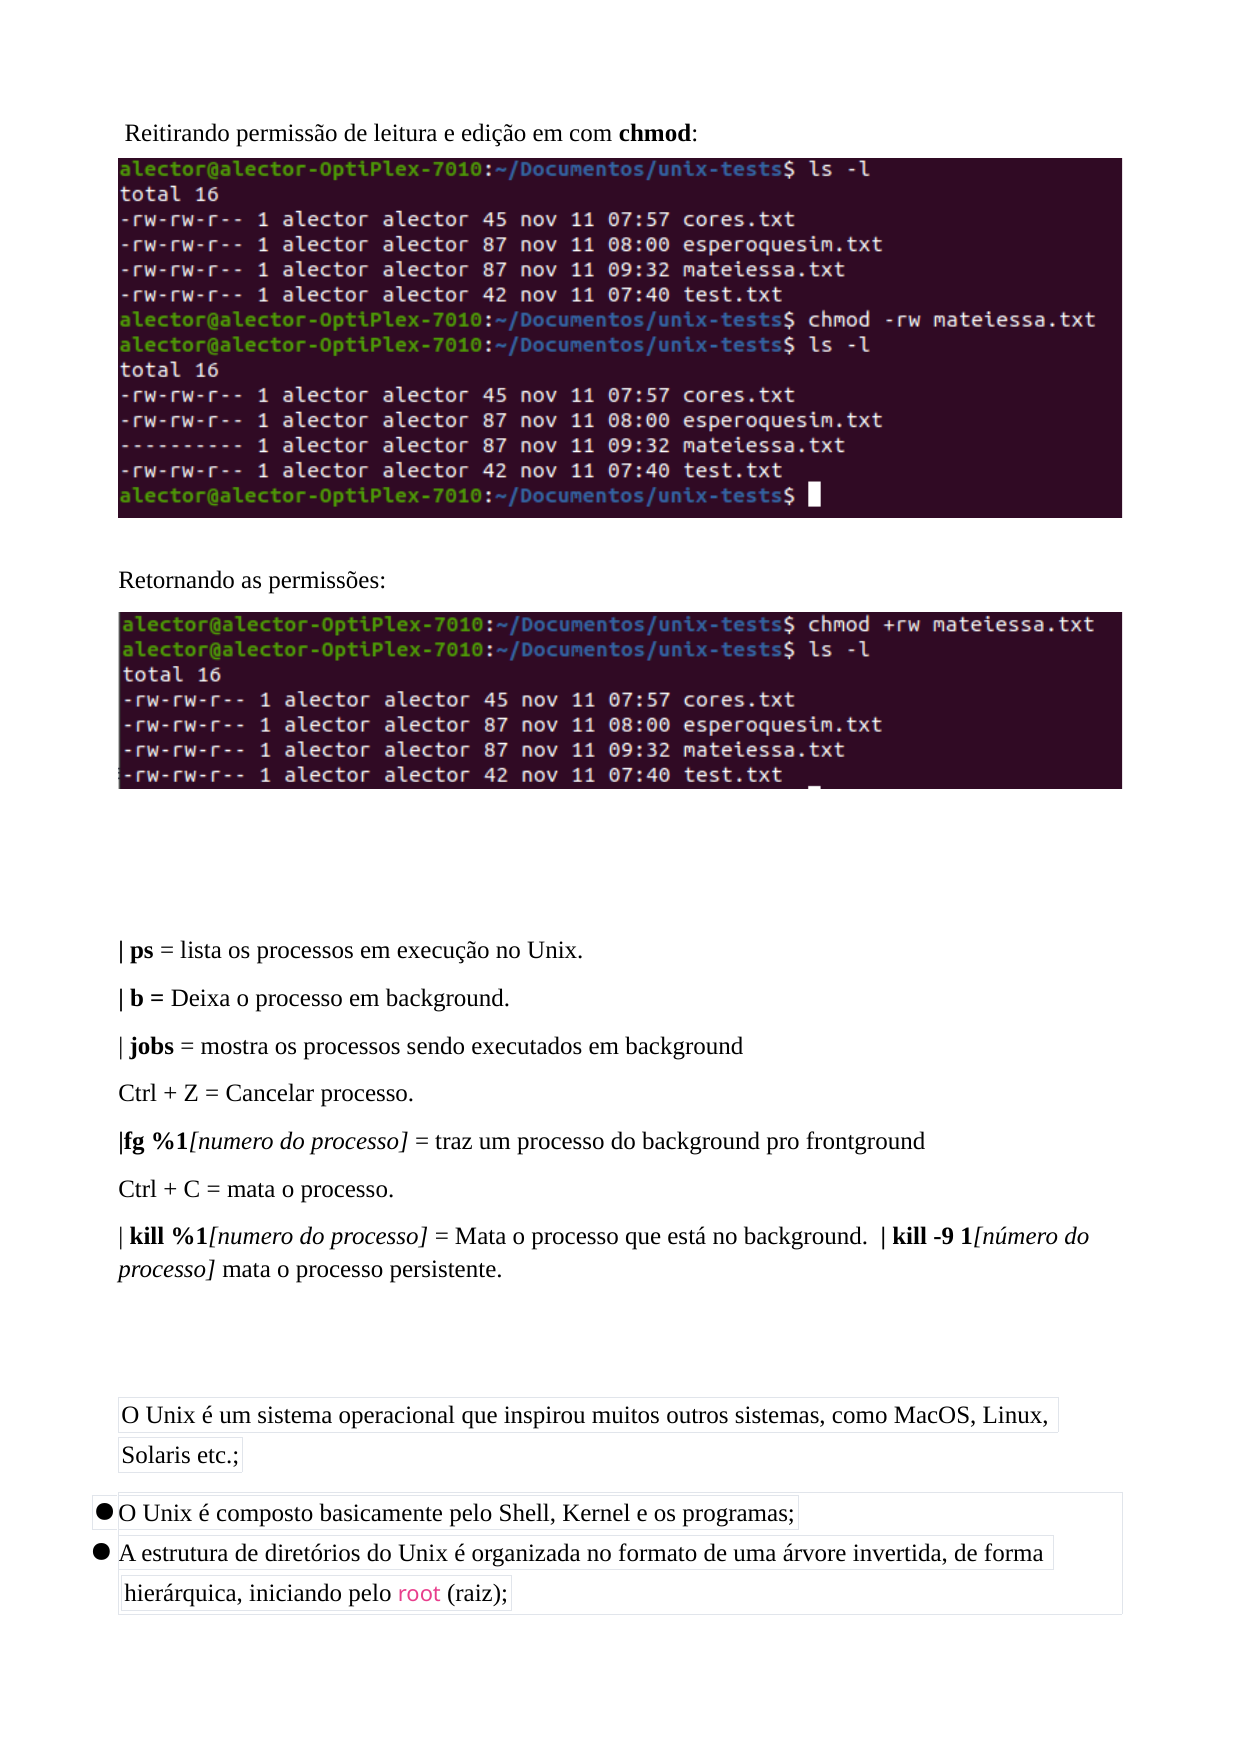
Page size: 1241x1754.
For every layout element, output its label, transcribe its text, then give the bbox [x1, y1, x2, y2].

text O Unix é um sistema operacional que inspirou muitos outros sistemas, como MacOS, Linux, Solaris etc.; [118, 1397, 1122, 1472]
list A estrutura de diretórios do Unix é organizada no formato de uma árvore invertida, de forma hierárquica, iniciando pelo root (raiz); [119, 1532, 1122, 1614]
text | kill %1[numero do processo] = Mata o processo que está no background. | kill -9 1[número do processo] mata o processo persistente. [118, 1221, 1122, 1283]
text | ps = lista os processos em execução no Unix. [118, 936, 1122, 964]
text Retornando as permissões: [118, 565, 1122, 594]
picture [118, 158, 1123, 518]
text Ctrl + C = mata o processo. [118, 1174, 1122, 1202]
text | jobs = mostra os processos sendo executados em background [118, 1031, 1122, 1059]
text Ctrl + Z = Cancelar processo. [118, 1078, 1122, 1107]
text Reitirando permissão de leitura e edição em com chmod: [118, 118, 1122, 158]
text | b = Deixa o processo em background. [118, 983, 1122, 1012]
text [118, 518, 1122, 546]
text |fg %1[numero do processo] = traz um processo do background pro frontground [118, 1126, 1122, 1155]
picture [118, 612, 1123, 789]
list O Unix é composto basicamente pelo Shell, Kernel e os programas; [119, 1493, 1122, 1529]
